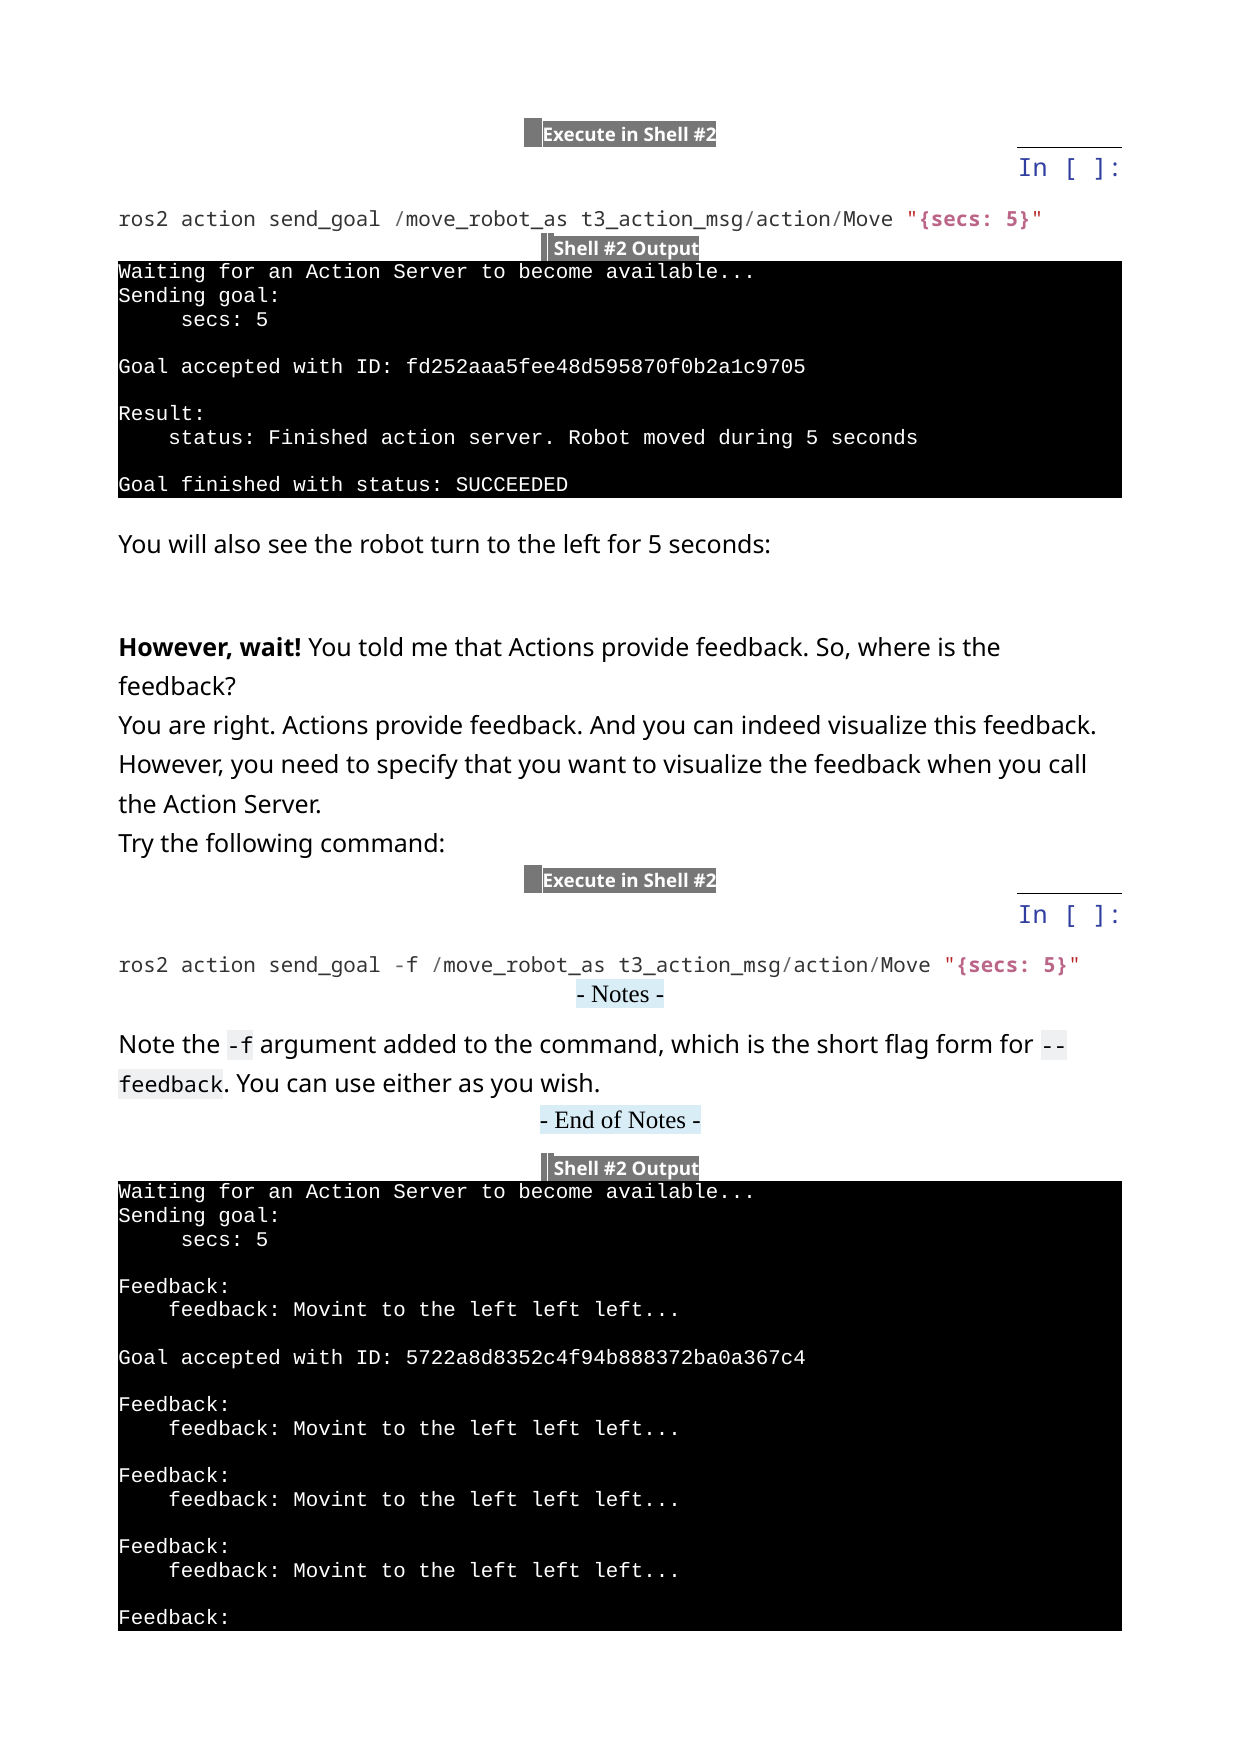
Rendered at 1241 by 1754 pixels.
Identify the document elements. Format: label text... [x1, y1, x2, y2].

text Feedback: [118, 1536, 1122, 1559]
text You are right. Actions provide feedback. And you can indeed visualize this feedback. However, you need to specify that you want to visualize the feedback when you call the Action Server. [118, 708, 1122, 820]
text Shell #2 Output [118, 232, 1122, 261]
text Feedback: [118, 1465, 1122, 1489]
text Sending goal: [118, 285, 1122, 308]
text Sending goal: [118, 1205, 1122, 1228]
text Feedback: [118, 1276, 1122, 1299]
text Try the following command: [118, 825, 1122, 859]
text Result: [118, 403, 1122, 427]
text You will also see the robot turn to the left for 5 seconds: [118, 527, 1122, 561]
text - End of Notes - [118, 1105, 1122, 1134]
text Goal finished with status: SUCCEEDED [118, 474, 1122, 498]
text Execute in Shell #2 [118, 118, 1122, 147]
text feedback: Movint to the left left left... [118, 1418, 1122, 1441]
text Execute in Shell #2 [118, 864, 1122, 893]
text feedback: Movint to the left left left... [118, 1559, 1122, 1583]
text Feedback: [118, 1607, 1122, 1631]
text Goal accepted with ID: 5722a8d8352c4f94b888372ba0a367c4 [118, 1347, 1122, 1370]
text Feedback: [118, 1394, 1122, 1418]
text In [ ]: [118, 147, 1122, 184]
text In [ ]: [118, 893, 1122, 930]
text secs: 5 [118, 308, 1122, 332]
text ros2 action send_goal /move_robot_as t3_action_msg/action/Move "{secs: 5}" [118, 204, 1122, 232]
text status: Finished action server. Robot moved during 5 seconds [118, 427, 1122, 450]
text Goal accepted with ID: fd252aaa5fee48d595870f0b2a1c9705 [118, 356, 1122, 379]
text ros2 action send_goal -f /move_robot_as t3_action_msg/action/Move "{secs: 5}" [118, 951, 1122, 979]
text However, wait! You told me that Actions provide feedback. So, where is the feedback? [118, 629, 1122, 703]
text feedback: Movint to the left left left... [118, 1299, 1122, 1323]
text feedback: Movint to the left left left... [118, 1489, 1122, 1512]
text secs: 5 [118, 1228, 1122, 1252]
text Note the -f argument added to the command, which is the short flag form for --feedback. You can use either as you wish. [118, 1027, 1122, 1100]
text Waiting for an Action Server to become available... [118, 1181, 1122, 1205]
text - Notes - [118, 979, 1122, 1008]
text Waiting for an Action Server to become available... [118, 261, 1122, 285]
text Shell #2 Output [118, 1152, 1122, 1181]
